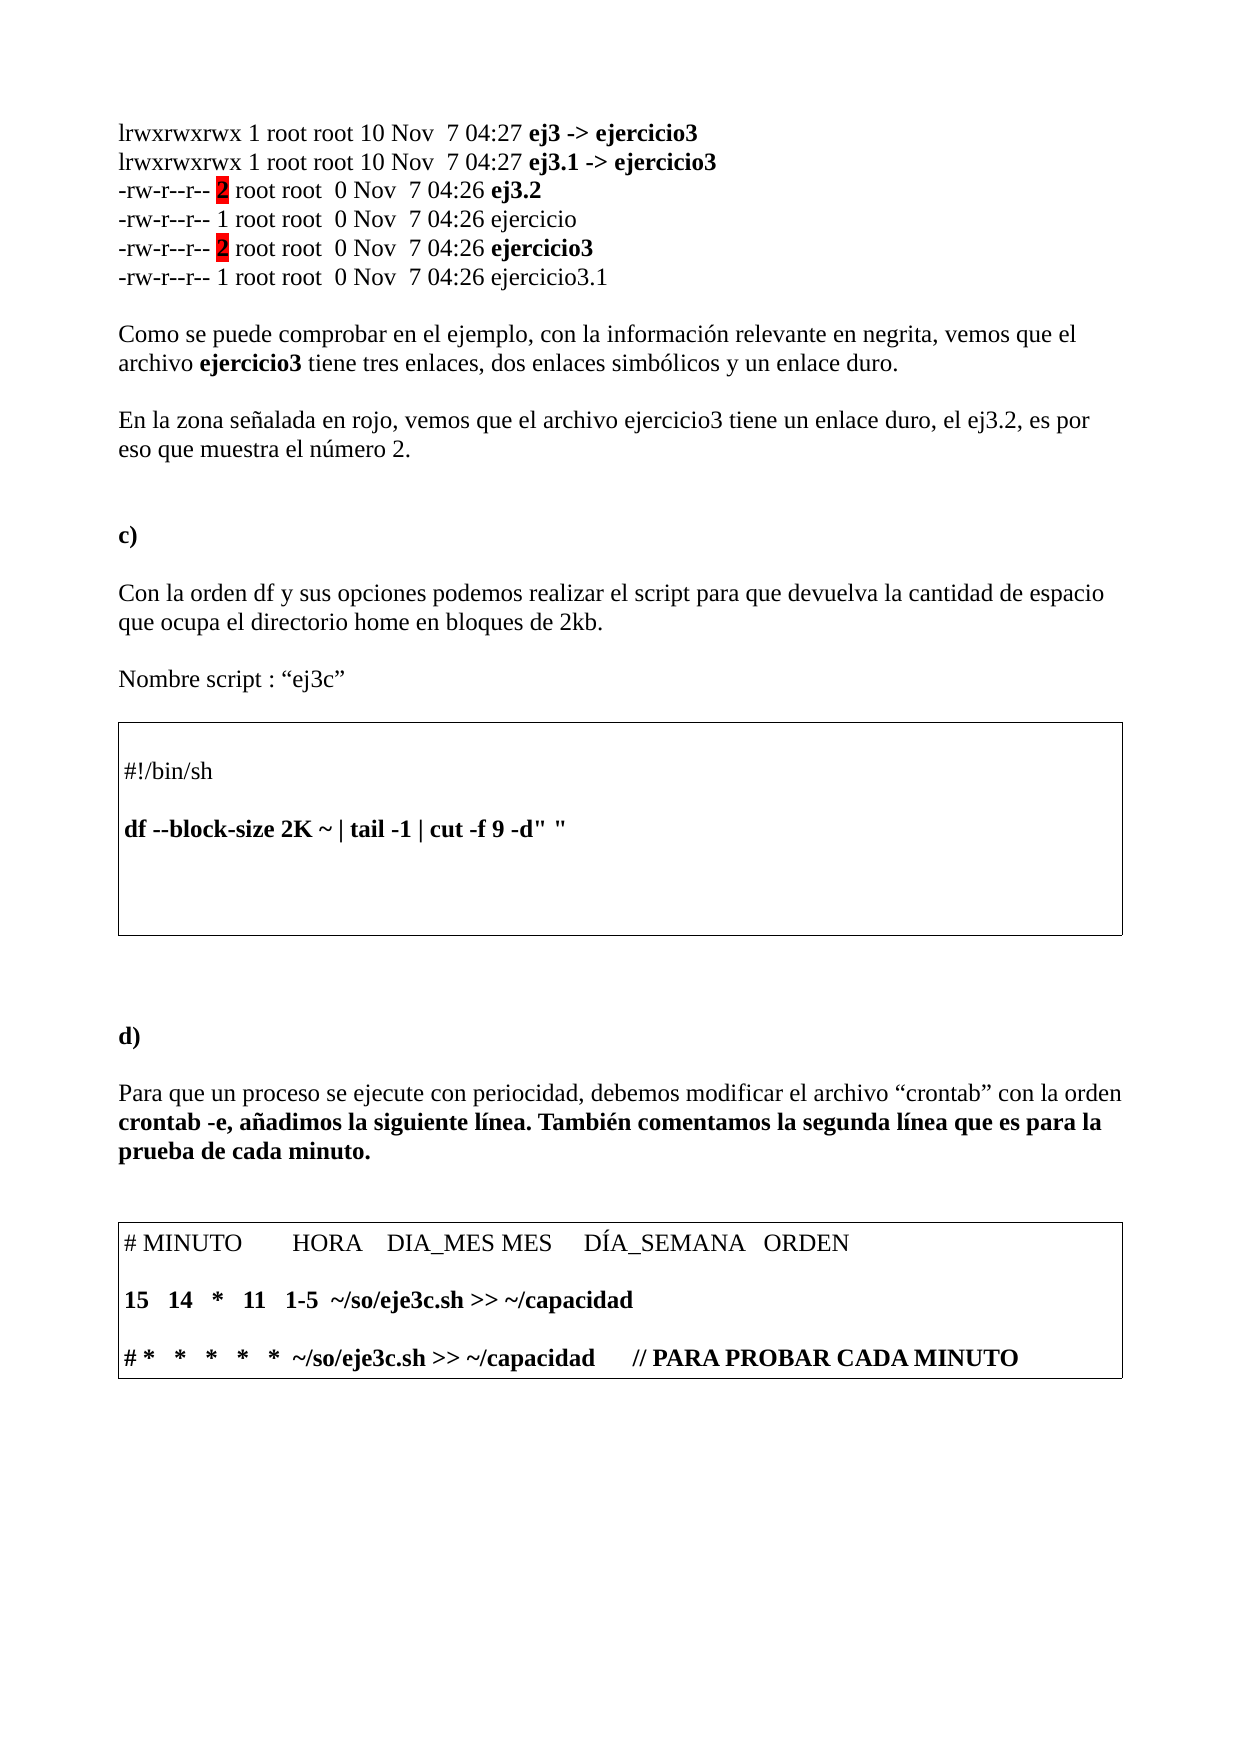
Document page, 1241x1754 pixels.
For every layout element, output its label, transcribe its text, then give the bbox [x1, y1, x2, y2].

text Nombre script : “ej3c” [118, 664, 1122, 693]
text Con la orden df y sus opciones podemos realizar el script para que devuelva la cantidad de espacio que ocupa el directorio home en bloques de 2kb. [118, 578, 1122, 636]
text En la zona señalada en rojo, vemos que el archivo ejercicio3 tiene un enlace duro, el ej3.2, es por eso que muestra el número 2. [118, 406, 1122, 463]
text lrwxrwxrwx 1 root root 10 Nov 7 04:27 ej3.1 -> ejercicio3 [118, 147, 1122, 176]
table_header #!/bin/sh df --block-size 2K ~ | tail -1 | cut -f 9 -d" " [119, 723, 1122, 935]
text lrwxrwxrwx 1 root root 10 Nov 7 04:27 ej3 -> ejercicio3 [118, 118, 1122, 147]
text -rw-r--r-- 1 root root 0 Nov 7 04:26 ejercicio [118, 204, 1122, 233]
table_header # MINUTO HORA DIA_MES MES DÍA_SEMANA ORDEN 15 14 * 11 1-5 ~/so/eje3c.sh >> ~/capacidad # * * * * * ~/so/eje3c.sh >> ~/capacidad // PARA PROBAR CADA MINUTO [119, 1223, 1122, 1378]
text d) [118, 1021, 1122, 1050]
text -rw-r--r-- 1 root root 0 Nov 7 04:26 ejercicio3.1 [118, 262, 1122, 291]
text Para que un proceso se ejecute con periocidad, debemos modificar el archivo “crontab” con la orden crontab -e, añadimos la siguiente línea. También comentamos la segunda línea que es para la prueba de cada minuto. [118, 1078, 1122, 1165]
text -rw-r--r-- 2 root root 0 Nov 7 04:26 ej3.2 [118, 176, 1122, 204]
text c) [118, 521, 1122, 549]
text -rw-r--r-- 2 root root 0 Nov 7 04:26 ejercicio3 [118, 233, 1122, 262]
text Como se puede comprobar en el ejemplo, con la información relevante en negrita, vemos que el archivo ejercicio3 tiene tres enlaces, dos enlaces simbólicos y un enlace duro. [118, 319, 1122, 377]
